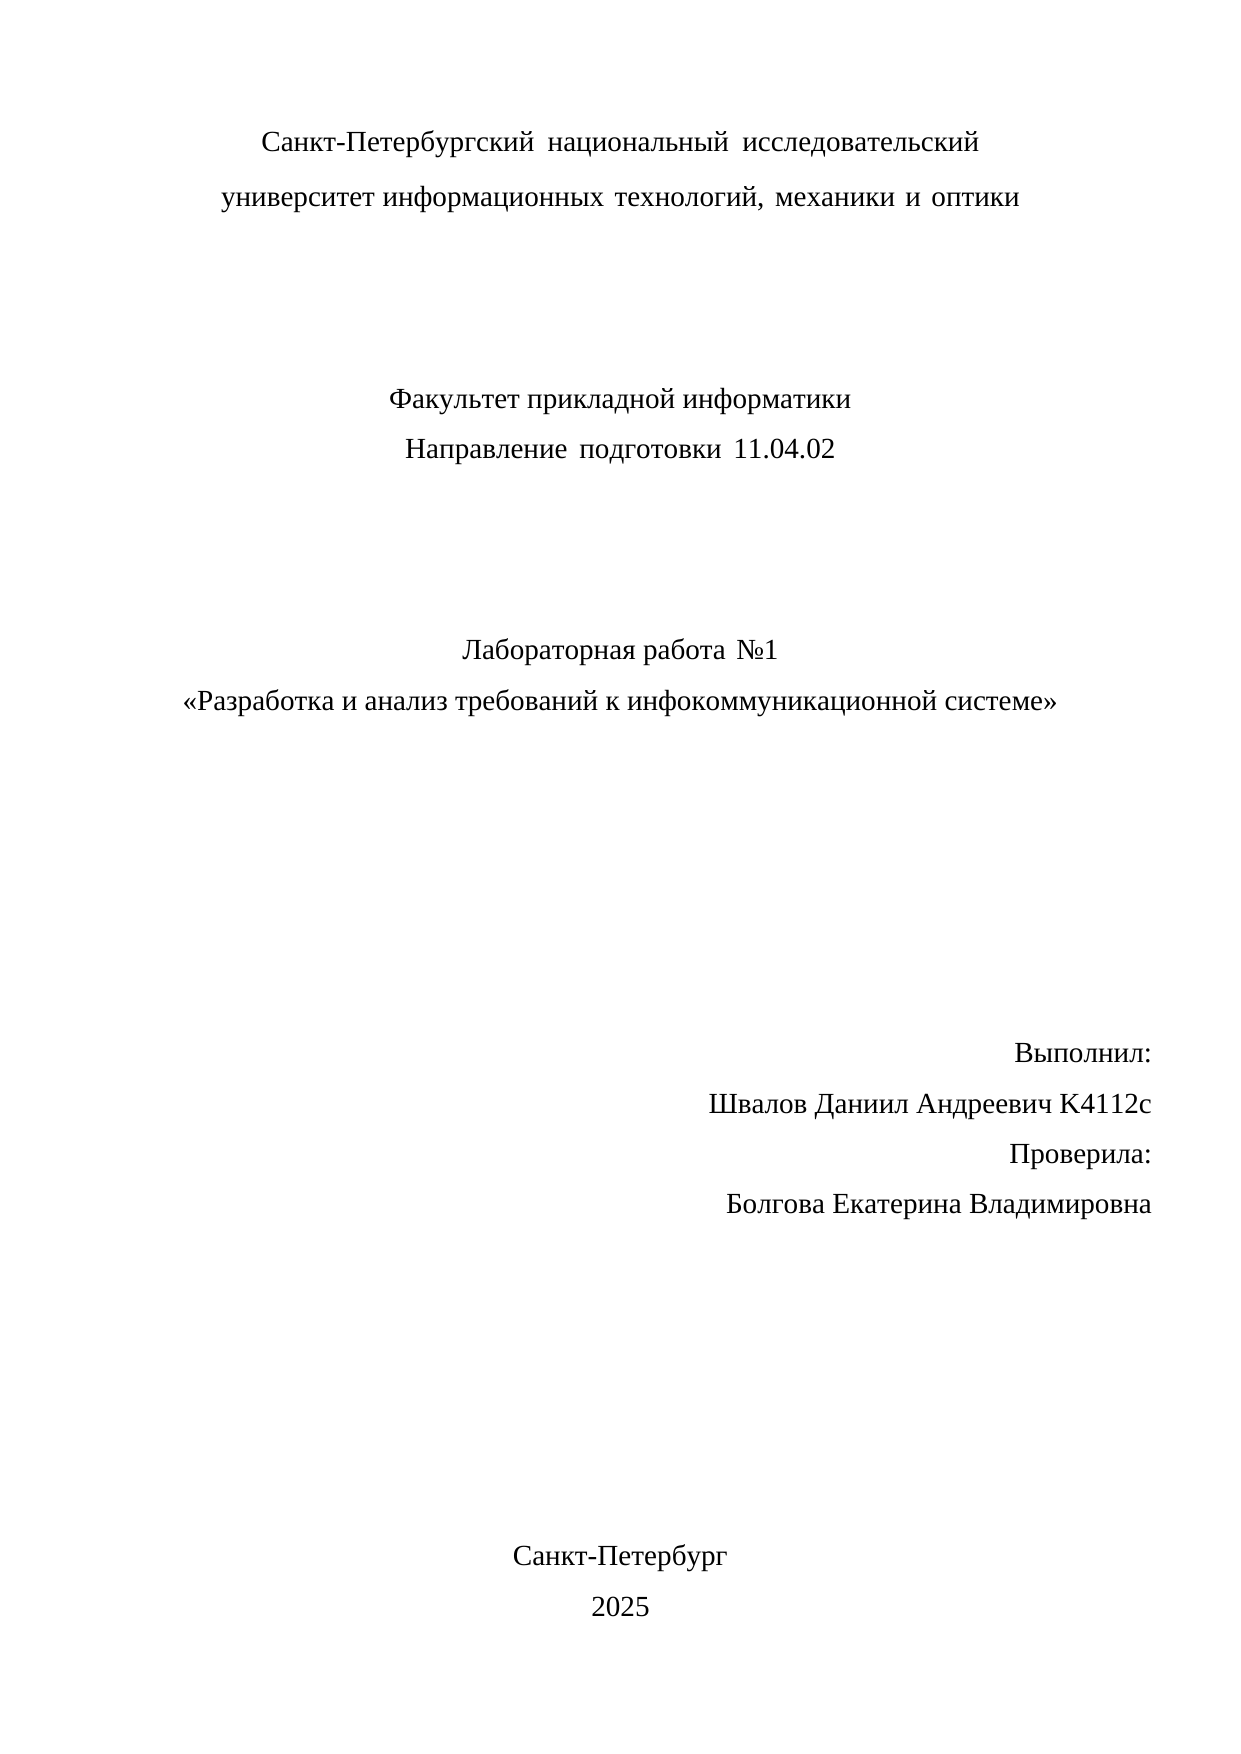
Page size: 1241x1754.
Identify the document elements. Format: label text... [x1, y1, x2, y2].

text Лабораторная работа №1 [0, 632, 1240, 666]
text «Разработка и анализ требований к инфокоммуникационной системе» [0, 683, 1240, 716]
text Санкт-Петербург [0, 1538, 1240, 1572]
text Швалов Даниил Андреевич K4112c [177, 1086, 1152, 1119]
text Направление подготовки 11.04.02 [0, 431, 1240, 464]
text Болгова Екатерина Владимировна [177, 1186, 1152, 1220]
text Санкт-Петербургский национальный исследовательский [0, 124, 1240, 157]
text университет информационных технологий, механики и оптики [0, 179, 1240, 213]
text Факультет прикладной информатики [0, 381, 1240, 414]
text Проверила: [177, 1136, 1152, 1169]
text Выполнил: [177, 1035, 1152, 1069]
text 2025 [0, 1589, 1240, 1622]
